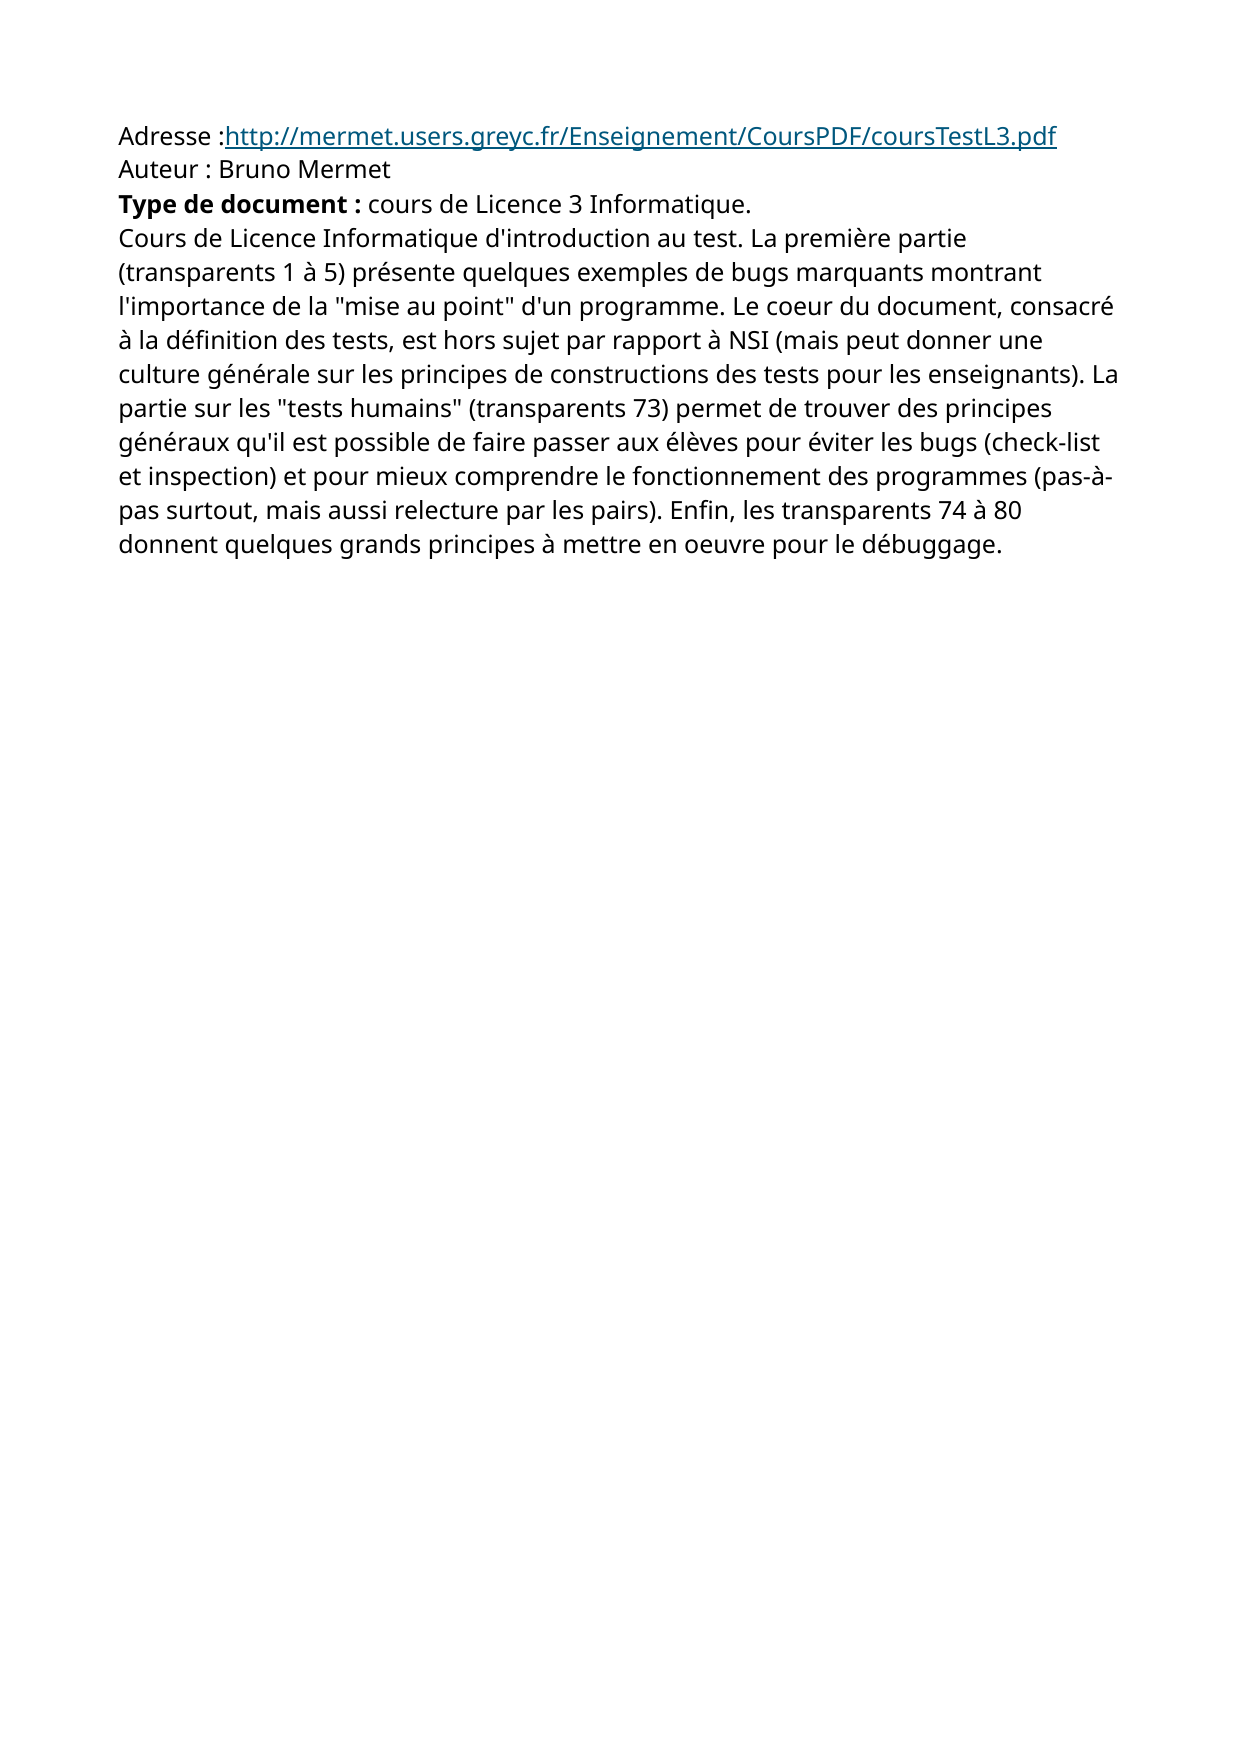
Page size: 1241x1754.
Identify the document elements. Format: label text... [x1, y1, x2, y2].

text Auteur : Bruno Mermet Type de document : cours de Licence 3 Informatique. Cours de Licence Informatique d'introduction au test. La première partie (transparents 1 à 5) présente quelques exemples de bugs marquants montrant l'importance de la "mise au point" d'un programme. Le coeur du document, consacré à la définition des tests, est hors sujet par rapport à NSI (mais peut donner une culture générale sur les principes de constructions des tests pour les enseignants). La partie sur les "tests humains" (transparents 73) permet de trouver des principes généraux qu'il est possible de faire passer aux élèves pour éviter les bugs (check-list et inspection) et pour mieux comprendre le fonctionnement des programmes (pas-à-pas surtout, mais aussi relecture par les pairs). Enfin, les transparents 74 à 80 donnent quelques grands principes à mettre en oeuvre pour le débuggage. [118, 152, 1122, 561]
text Adresse :http://mermet.users.greyc.fr/Enseignement/CoursPDF/coursTestL3.pdf [118, 118, 1122, 152]
